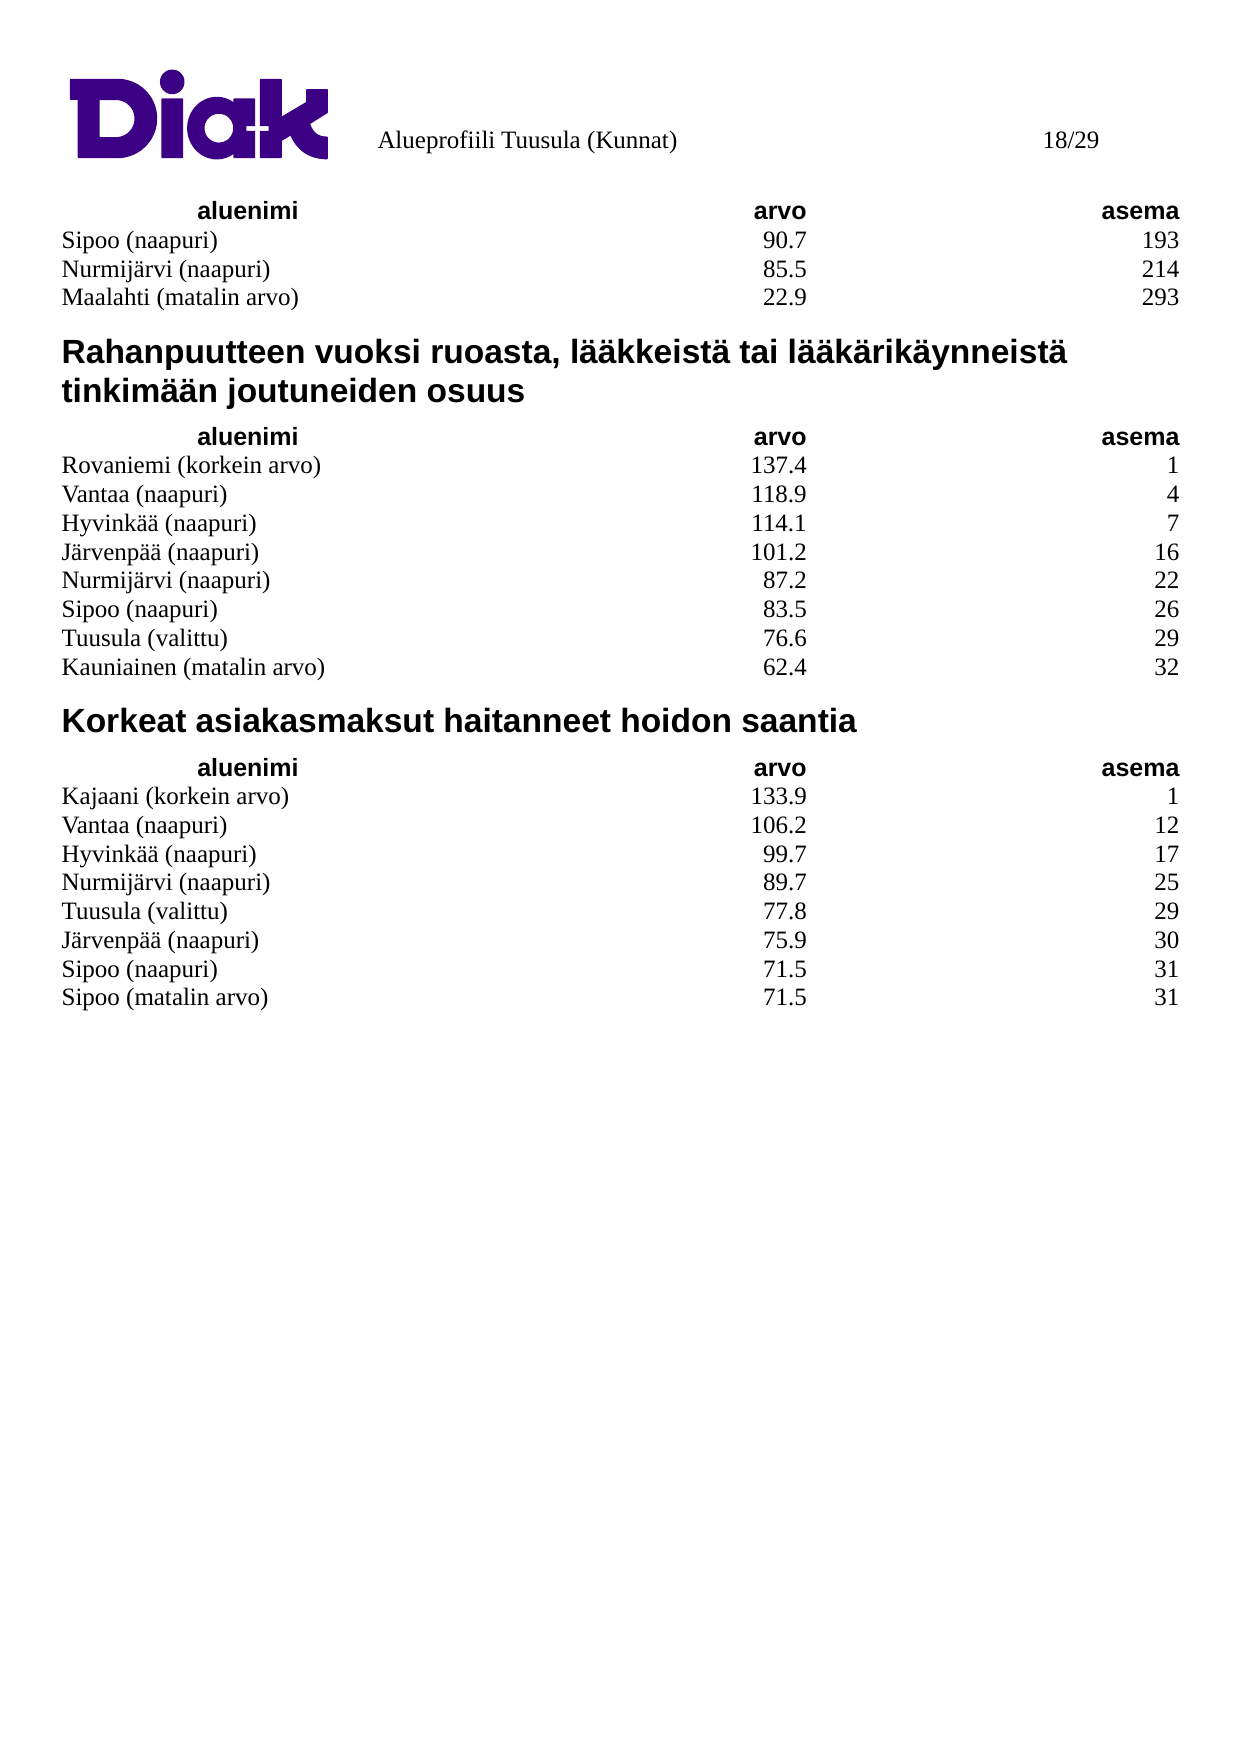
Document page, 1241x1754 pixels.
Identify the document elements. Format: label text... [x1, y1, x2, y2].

table_cell 106.2 [434, 810, 806, 839]
table_cell Nurmijärvi (naapuri) [61, 254, 434, 282]
subtitle Rahanpuutteen vuoksi ruoasta, lääkkeistä tai lääkärikäynneistä tinkimään joutuneiden osuus [61, 332, 1179, 409]
table_cell 193 [806, 225, 1179, 254]
table_cell Hyvinkää (naapuri) [61, 508, 434, 537]
table_cell 1 [806, 781, 1179, 810]
table_cell 7 [806, 508, 1179, 537]
table_cell 77.8 [434, 896, 806, 925]
table_cell 99.7 [434, 839, 806, 867]
table_cell 29 [806, 896, 1179, 925]
table_cell 85.5 [434, 254, 806, 282]
table_cell 137.4 [434, 451, 806, 479]
table_cell 31 [806, 983, 1179, 1011]
table_cell 26 [806, 594, 1179, 623]
table_cell 133.9 [434, 781, 806, 810]
table_header aluenimi [61, 422, 434, 451]
table_cell Vantaa (naapuri) [61, 810, 434, 839]
table_cell Nurmijärvi (naapuri) [61, 868, 434, 896]
table_cell 4 [806, 479, 1179, 508]
table_cell Rovaniemi (korkein arvo) [61, 451, 434, 479]
table_cell Vantaa (naapuri) [61, 479, 434, 508]
table_cell 75.9 [434, 925, 806, 954]
table_cell 30 [806, 925, 1179, 954]
table_cell Järvenpää (naapuri) [61, 537, 434, 566]
table_cell 12 [806, 810, 1179, 839]
table_cell 62.4 [434, 652, 806, 681]
table_header asema [806, 422, 1179, 451]
table_cell Sipoo (naapuri) [61, 954, 434, 982]
table_header asema [806, 196, 1179, 225]
table_cell 114.1 [434, 508, 806, 537]
table_cell Kajaani (korkein arvo) [61, 781, 434, 810]
table_cell Tuusula (valittu) [61, 896, 434, 925]
table_cell Sipoo (naapuri) [61, 594, 434, 623]
table_header aluenimi [61, 753, 434, 781]
table_cell Järvenpää (naapuri) [61, 925, 434, 954]
table_header asema [806, 753, 1179, 781]
table_cell 1 [806, 451, 1179, 479]
table_cell Nurmijärvi (naapuri) [61, 566, 434, 594]
table_cell 76.6 [434, 623, 806, 652]
table_cell 118.9 [434, 479, 806, 508]
table_cell Tuusula (valittu) [61, 623, 434, 652]
table_header arvo [434, 753, 806, 781]
table_cell 89.7 [434, 868, 806, 896]
table_cell 90.7 [434, 225, 806, 254]
table_cell Maalahti (matalin arvo) [61, 283, 434, 311]
table_cell 214 [806, 254, 1179, 282]
table_header aluenimi [61, 196, 434, 225]
table_cell 101.2 [434, 537, 806, 566]
table_cell 32 [806, 652, 1179, 681]
table_header arvo [434, 422, 806, 451]
table_cell 25 [806, 868, 1179, 896]
table_header arvo [434, 196, 806, 225]
table_cell 31 [806, 954, 1179, 982]
table_cell 22.9 [434, 283, 806, 311]
table_cell 71.5 [434, 983, 806, 1011]
table_cell Kauniainen (matalin arvo) [61, 652, 434, 681]
table_cell 16 [806, 537, 1179, 566]
table_cell 17 [806, 839, 1179, 867]
table_cell 83.5 [434, 594, 806, 623]
table_cell 293 [806, 283, 1179, 311]
subtitle Korkeat asiakasmaksut haitanneet hoidon saantia [61, 701, 1179, 740]
table_cell 71.5 [434, 954, 806, 982]
table_cell Sipoo (naapuri) [61, 225, 434, 254]
table_cell Sipoo (matalin arvo) [61, 983, 434, 1011]
table_cell 22 [806, 566, 1179, 594]
table_cell Hyvinkää (naapuri) [61, 839, 434, 867]
table_cell 87.2 [434, 566, 806, 594]
table_cell 29 [806, 623, 1179, 652]
